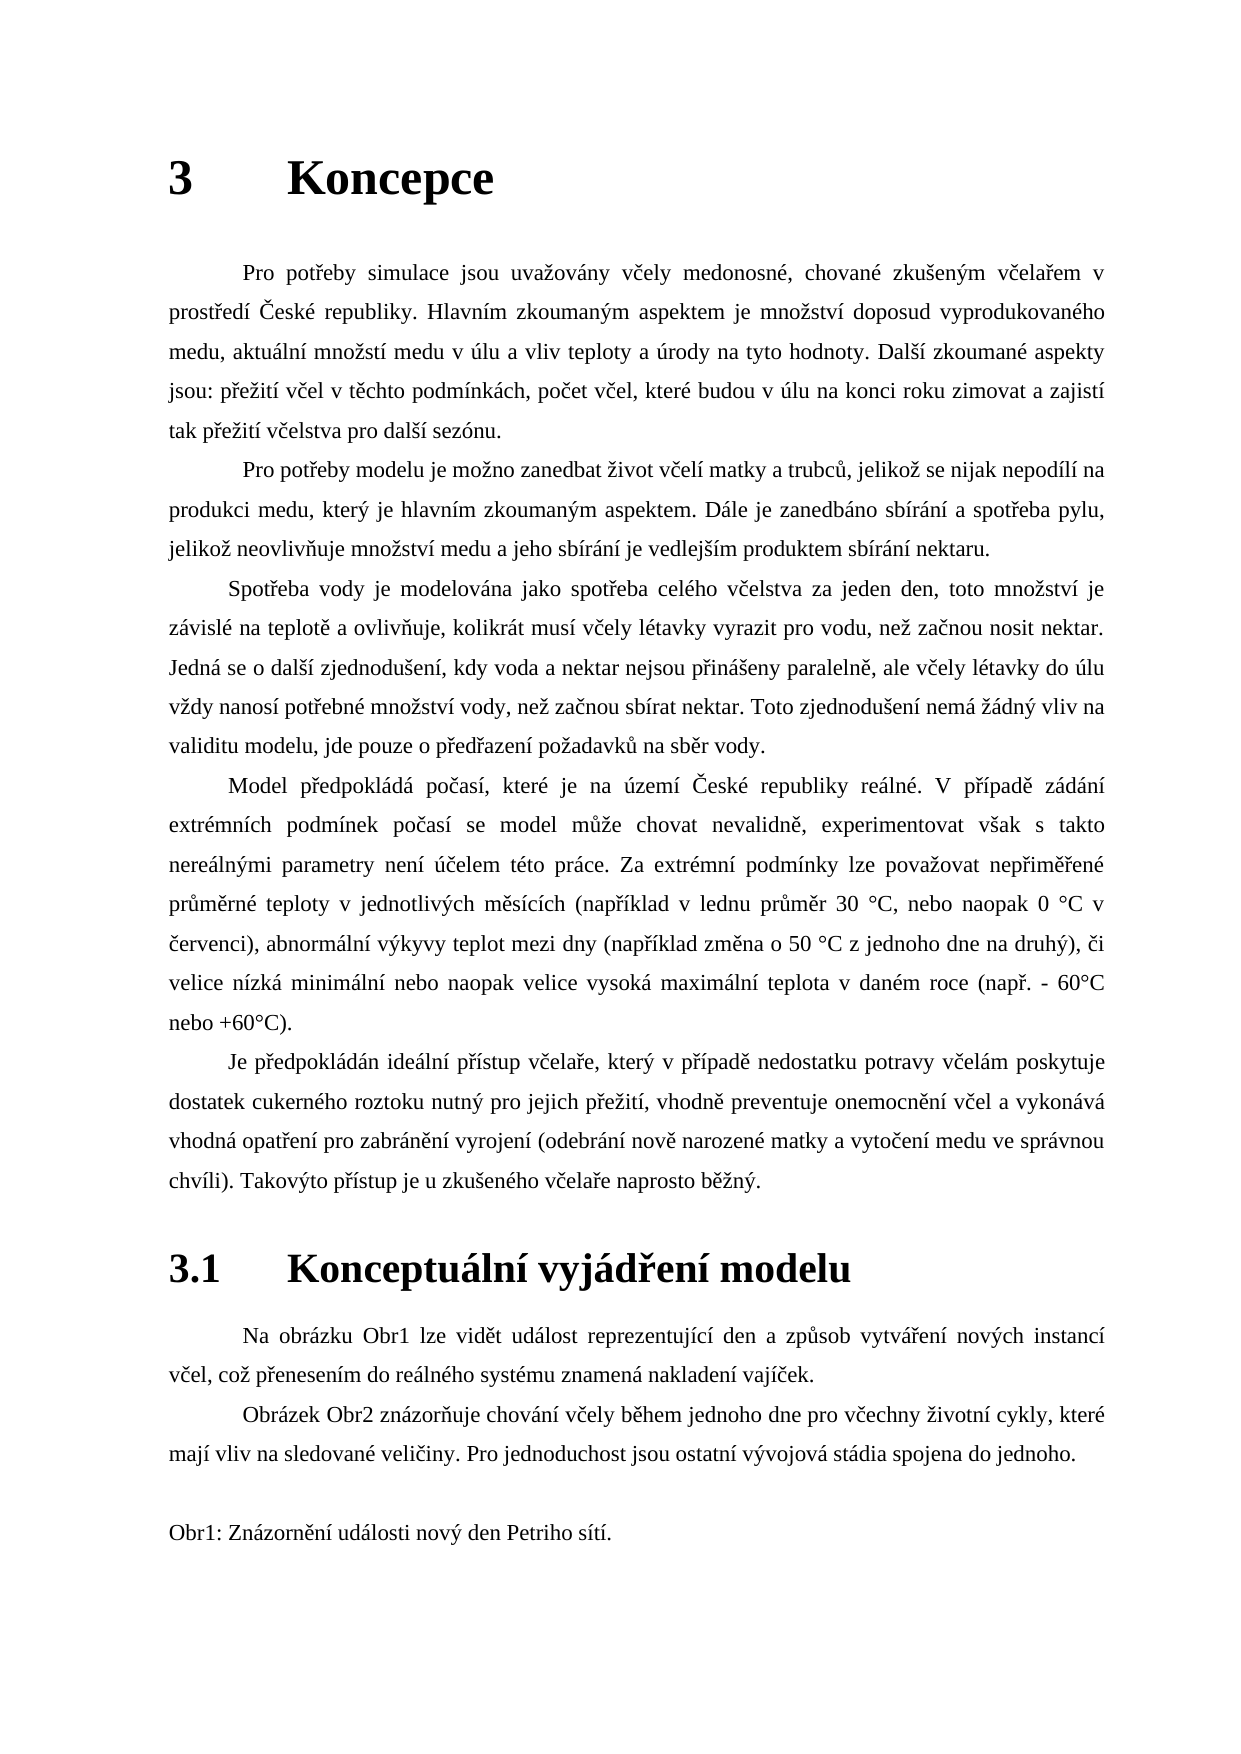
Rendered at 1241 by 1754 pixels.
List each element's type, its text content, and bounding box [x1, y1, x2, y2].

text Pro potřeby simulace jsou uvažovány včely medonosné, chované zkušeným včelařem v prostředí České republiky. Hlavním zkoumaným aspektem je množství doposud vyprodukovaného medu, aktuální množstí medu v úlu a vliv teploty a úrody na tyto hodnoty. Další zkoumané aspekty jsou: přežití včel v těchto podmínkách, počet včel, které budou v úlu na konci roku zimovat a zajistí tak přežití včelstva pro další sezónu. [169, 259, 1106, 443]
text Model předpokládá počasí, které je na území České republiky reálné. V případě zádání extrémních podmínek počasí se model může chovat nevalidně, experimentovat však s takto nereálnými parametry není účelem této práce. Za extrémní podmínky lze považovat nepřiměřené průměrné teploty v jednotlivých měsících (například v lednu průměr 30 °C, nebo naopak 0 °C v červenci), abnormální výkyvy teplot mezi dny (například změna o 50 °C z jednoho dne na druhý), či velice nízká minimální nebo naopak velice vysoká maximální teplota v daném roce (např. - 60°C nebo +60°C). [169, 772, 1106, 1035]
subtitle Koncepce [169, 148, 1106, 205]
text Obr1: Znázornění události nový den Petriho sítí. [169, 1519, 1106, 1546]
text Na obrázku Obr1 lze vidět událost reprezentující den a způsob vytváření nových instancí včel, což přenesením do reálného systému znamená nakladení vajíček. [169, 1322, 1106, 1388]
text Je předpokládán ideální přístup včelaře, který v případě nedostatku potravy včelám poskytuje dostatek cukerného roztoku nutný pro jejich přežití, vhodně preventuje onemocnění včel a vykonává vhodná opatření pro zabránění vyrojení (odebrání nově narozené matky a vytočení medu ve správnou chvíli). Takovýto přístup je u zkušeného včelaře naprosto běžný. [169, 1048, 1106, 1193]
text Pro potřeby modelu je možno zanedbat život včelí matky a trubců, jelikož se nijak nepodílí na produkci medu, který je hlavním zkoumaným aspektem. Dále je zanedbáno sbírání a spotřeba pylu, jelikož neovlivňuje množství medu a jeho sbírání je vedlejším produktem sbírání nektaru. [169, 456, 1106, 562]
text Obrázek Obr2 znázorňuje chování včely během jednoho dne pro včechny životní cykly, které mají vliv na sledované veličiny. Pro jednoduchost jsou ostatní vývojová stádia spojena do jednoho. [169, 1401, 1106, 1467]
subtitle Konceptuální vyjádření modelu [169, 1244, 1106, 1292]
text Spotřeba vody je modelována jako spotřeba celého včelstva za jeden den, toto množství je závislé na teplotě a ovlivňuje, kolikrát musí včely létavky vyrazit pro vodu, než začnou nosit nektar. Jedná se o další zjednodušení, kdy voda a nektar nejsou přinášeny paralelně, ale včely létavky do úlu vždy nanosí potřebné množství vody, než začnou sbírat nektar. Toto zjednodušení nemá žádný vliv na validitu modelu, jde pouze o předřazení požadavků na sběr vody. [169, 575, 1106, 759]
